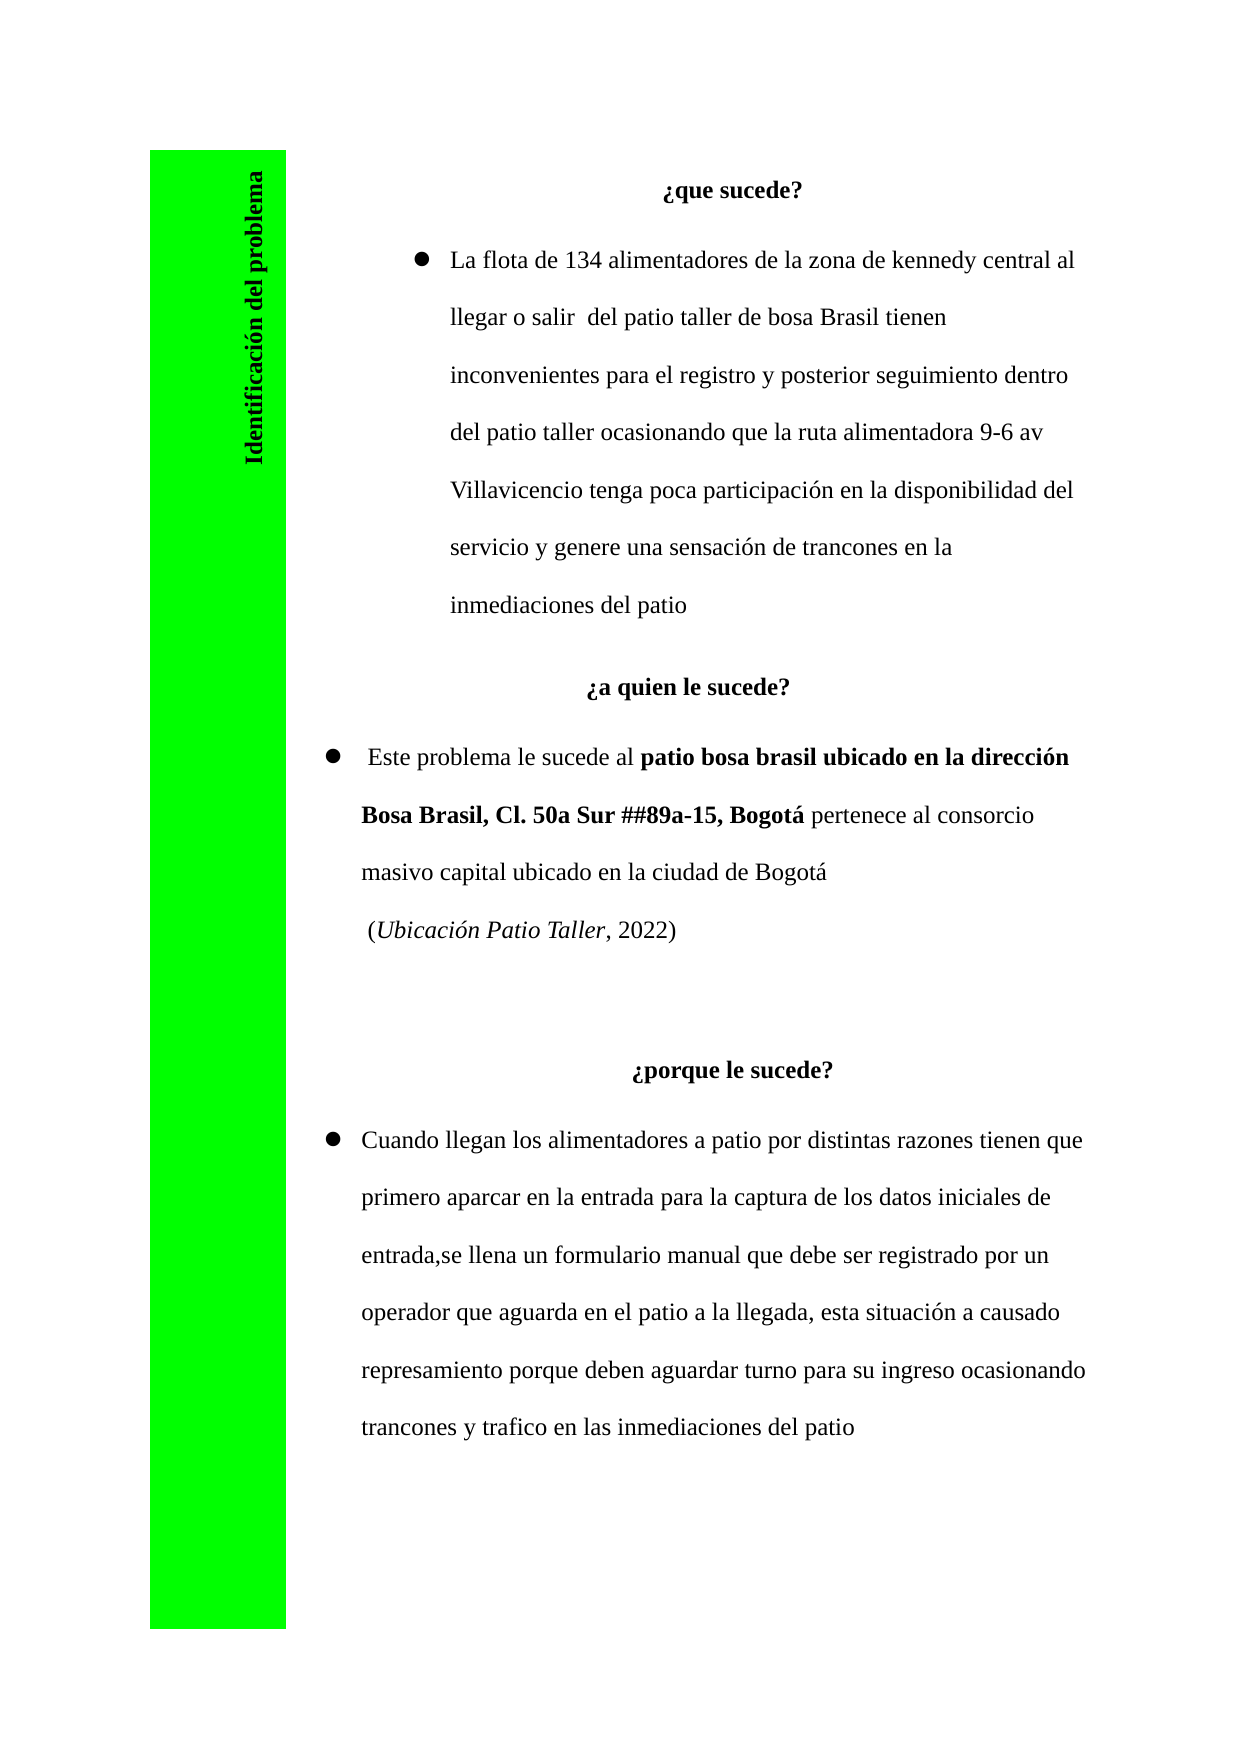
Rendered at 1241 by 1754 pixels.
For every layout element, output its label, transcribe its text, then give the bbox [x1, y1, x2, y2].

table_header Identificación del problema [150, 150, 286, 1629]
table_header ¿que sucede? La flota de 134 alimentadores de la zona de kennedy central al llegar o salir del patio taller de bosa Brasil tienen inconvenientes para el registro y posterior seguimiento dentro del patio taller ocasionando que la ruta alimentadora 9-6 av Villavicencio tenga poca participación en la disponibilidad del servicio y genere una sensación de trancones en la inmediaciones del patio ¿a quien le sucede? Este problema le sucede al patio bosa brasil ubicado en la dirección Bosa Brasil, Cl. 50a Sur ##89a-15, Bogotá pertenece al consorcio masivo capital ubicado en la ciudad de Bogotá (Ubicación Patio Taller, 2022) ¿porque le sucede? Cuando llegan los alimentadores a patio por distintas razones tienen que primero aparcar en la entrada para la captura de los datos iniciales de entrada,se llena un formulario manual que debe ser registrado por un operador que aguarda en el patio a la llegada, esta situación a causado represamiento porque deben aguardar turno para su ingreso ocasionando trancones y trafico en las inmediaciones del patio [286, 150, 1090, 1629]
